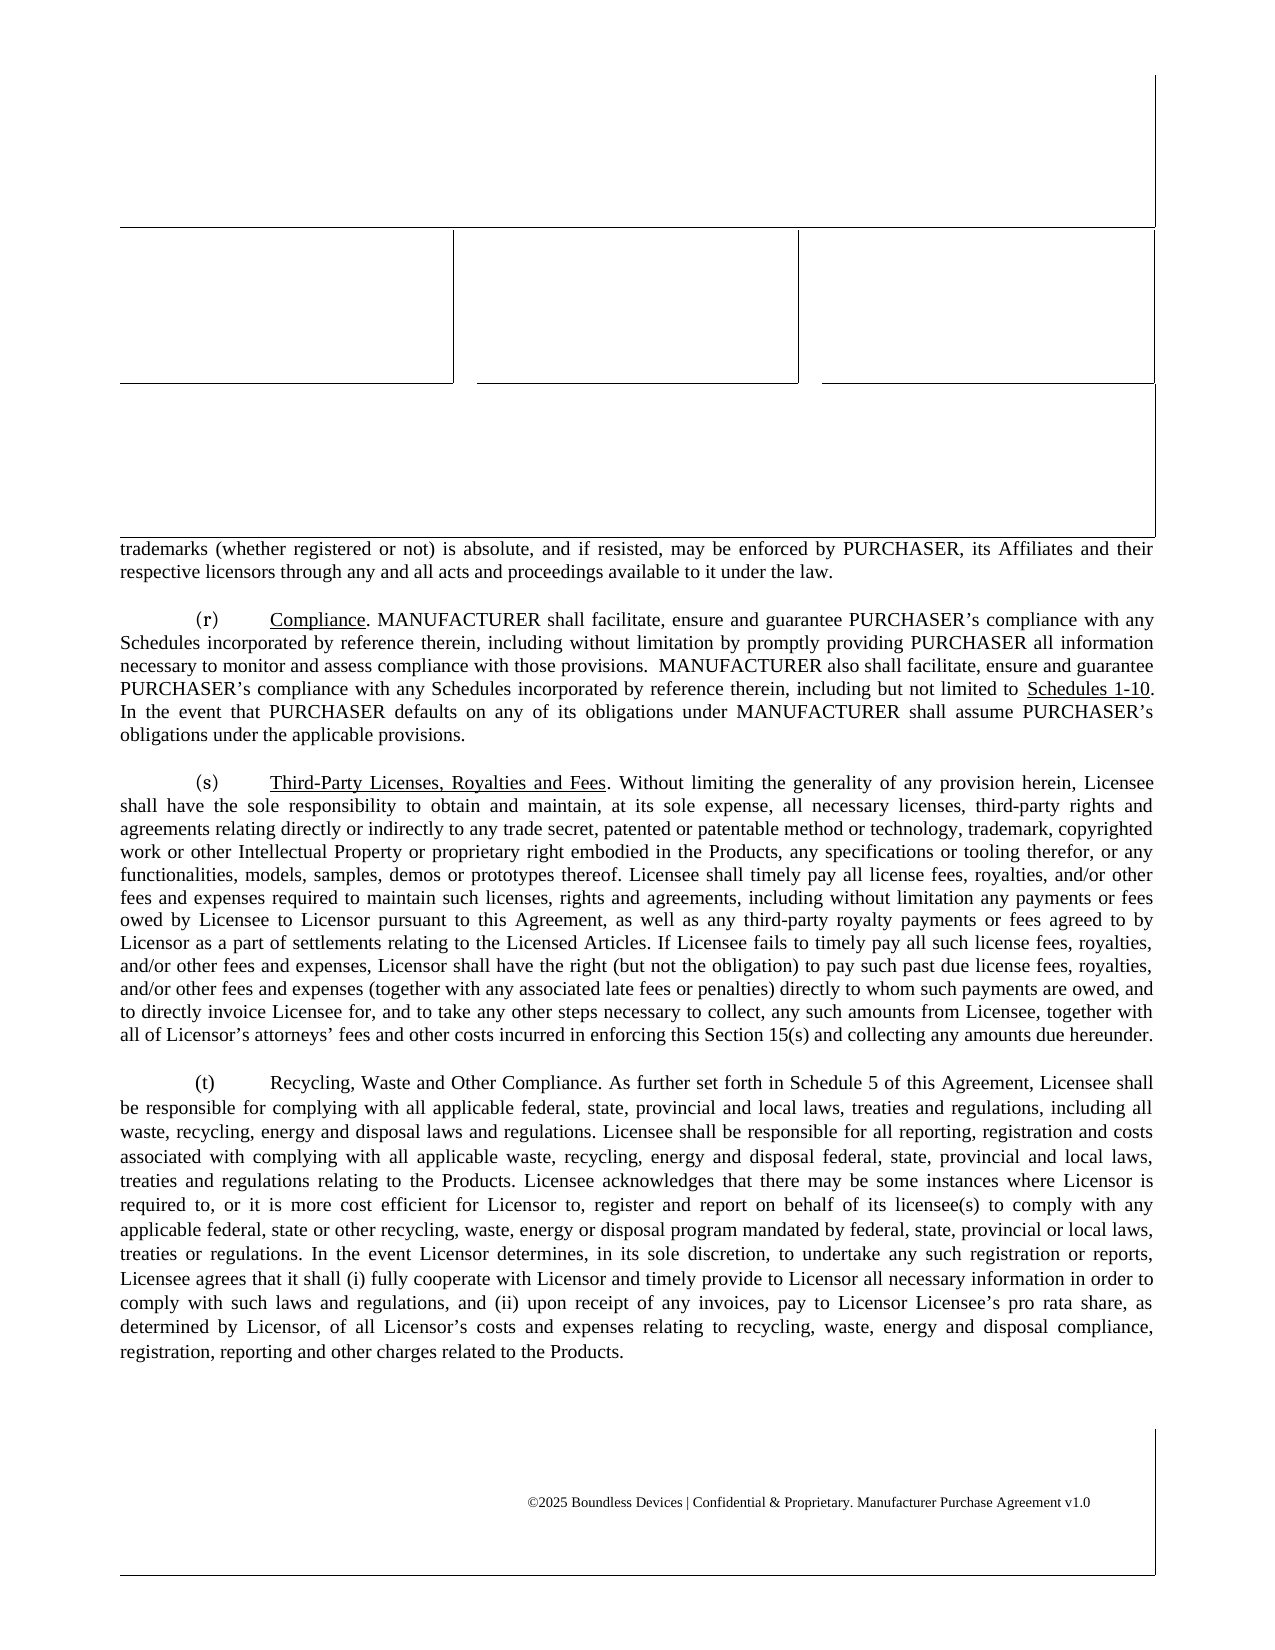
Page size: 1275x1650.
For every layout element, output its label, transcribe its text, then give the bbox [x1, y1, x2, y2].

list Compliance. MANUFACTURER shall facilitate, ensure and guarantee PURCHASER’s compliance with any Schedules incorporated by reference therein, including without limitation by promptly providing PURCHASER all information necessary to monitor and assess compliance with those provisions. MANUFACTURER also shall facilitate, ensure and guarantee PURCHASER’s compliance with any Schedules incorporated by reference therein, including but not limited to Schedules 1-10. In the event that PURCHASER defaults on any of its obligations under MANUFACTURER shall assume PURCHASER’s obligations under the applicable provisions. [120, 607, 1155, 745]
list Third-Party Licenses, Royalties and Fees. Without limiting the generality of any provision herein, Licensee shall have the sole responsibility to obtain and maintain, at its sole expense, all necessary licenses, third-party rights and agreements relating directly or indirectly to any trade secret, patented or patentable method or technology, trademark, copyrighted work or other Intellectual Property or proprietary right embodied in the Products, any specifications or tooling therefor, or any functionalities, models, samples, demos or prototypes thereof. Licensee shall timely pay all license fees, royalties, and/or other fees and expenses required to maintain such licenses, rights and agreements, including without limitation any payments or fees owed by Licensee to Licensor pursuant to this Agreement, as well as any third-party royalty payments or fees agreed to by Licensor as a part of settlements relating to the Licensed Articles. If Licensee fails to timely pay all such license fees, royalties, and/or other fees and expenses, Licensor shall have the right (but not the obligation) to pay such past due license fees, royalties, and/or other fees and expenses (together with any associated late fees or penalties) directly to whom such payments are owed, and to directly invoice Licensee for, and to take any other steps necessary to collect, any such amounts from Licensee, together with all of Licensor’s attorneys’ fees and other costs incurred in enforcing this Section 15(s) and collecting any amounts due hereunder. [120, 770, 1155, 1045]
list Recycling, Waste and Other Compliance. As further set forth in Schedule 5 of this Agreement, Licensee shall be responsible for complying with all applicable federal, state, provincial and local laws, treaties and regulations, including all waste, recycling, energy and disposal laws and regulations. Licensee shall be responsible for all reporting, registration and costs associated with complying with all applicable waste, recycling, energy and disposal federal, state, provincial and local laws, treaties and regulations relating to the Products. Licensee acknowledges that there may be some instances where Licensor is required to, or it is more cost efficient for Licensor to, register and report on behalf of its licensee(s) to comply with any applicable federal, state or other recycling, waste, energy or disposal program mandated by federal, state, provincial or local laws, treaties or regulations. In the event Licensor determines, in its sole discretion, to undertake any such registration or reports, Licensee agrees that it shall (i) fully cooperate with Licensor and timely provide to Licensor all necessary information in order to comply with such laws and regulations, and (ii) upon receipt of any invoices, pay to Licensor Licensee’s pro rata share, as determined by Licensor, of all Licensor’s costs and expenses relating to recycling, waste, energy and disposal compliance, registration, reporting and other charges related to the Products. [120, 1070, 1155, 1362]
list trademarks (whether registered or not) is absolute, and if resisted, may be enforced by PURCHASER, its Affiliates and their respective licensors through any and all acts and proceedings available to it under the law. [120, 537, 1155, 582]
